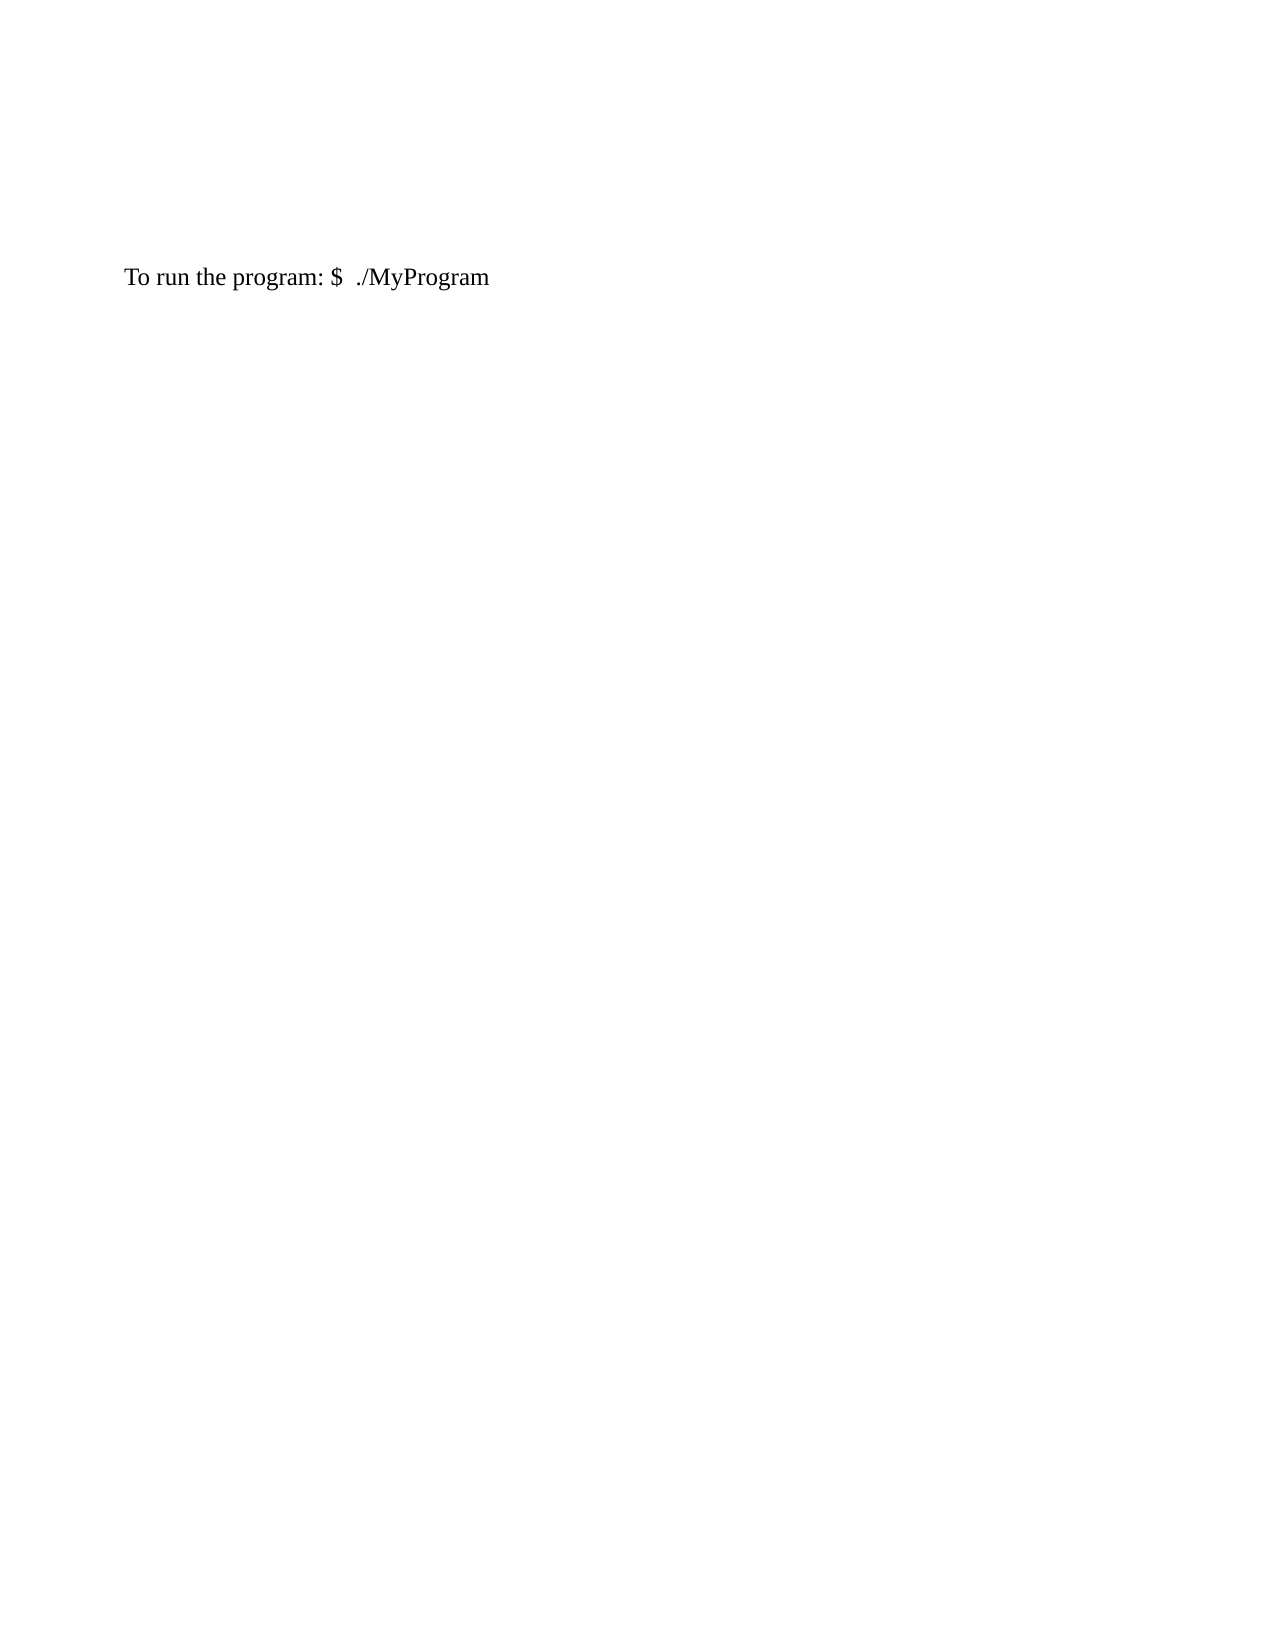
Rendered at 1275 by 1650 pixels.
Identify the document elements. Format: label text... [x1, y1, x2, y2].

text To run the program: $ ./MyProgram [118, 262, 1157, 291]
